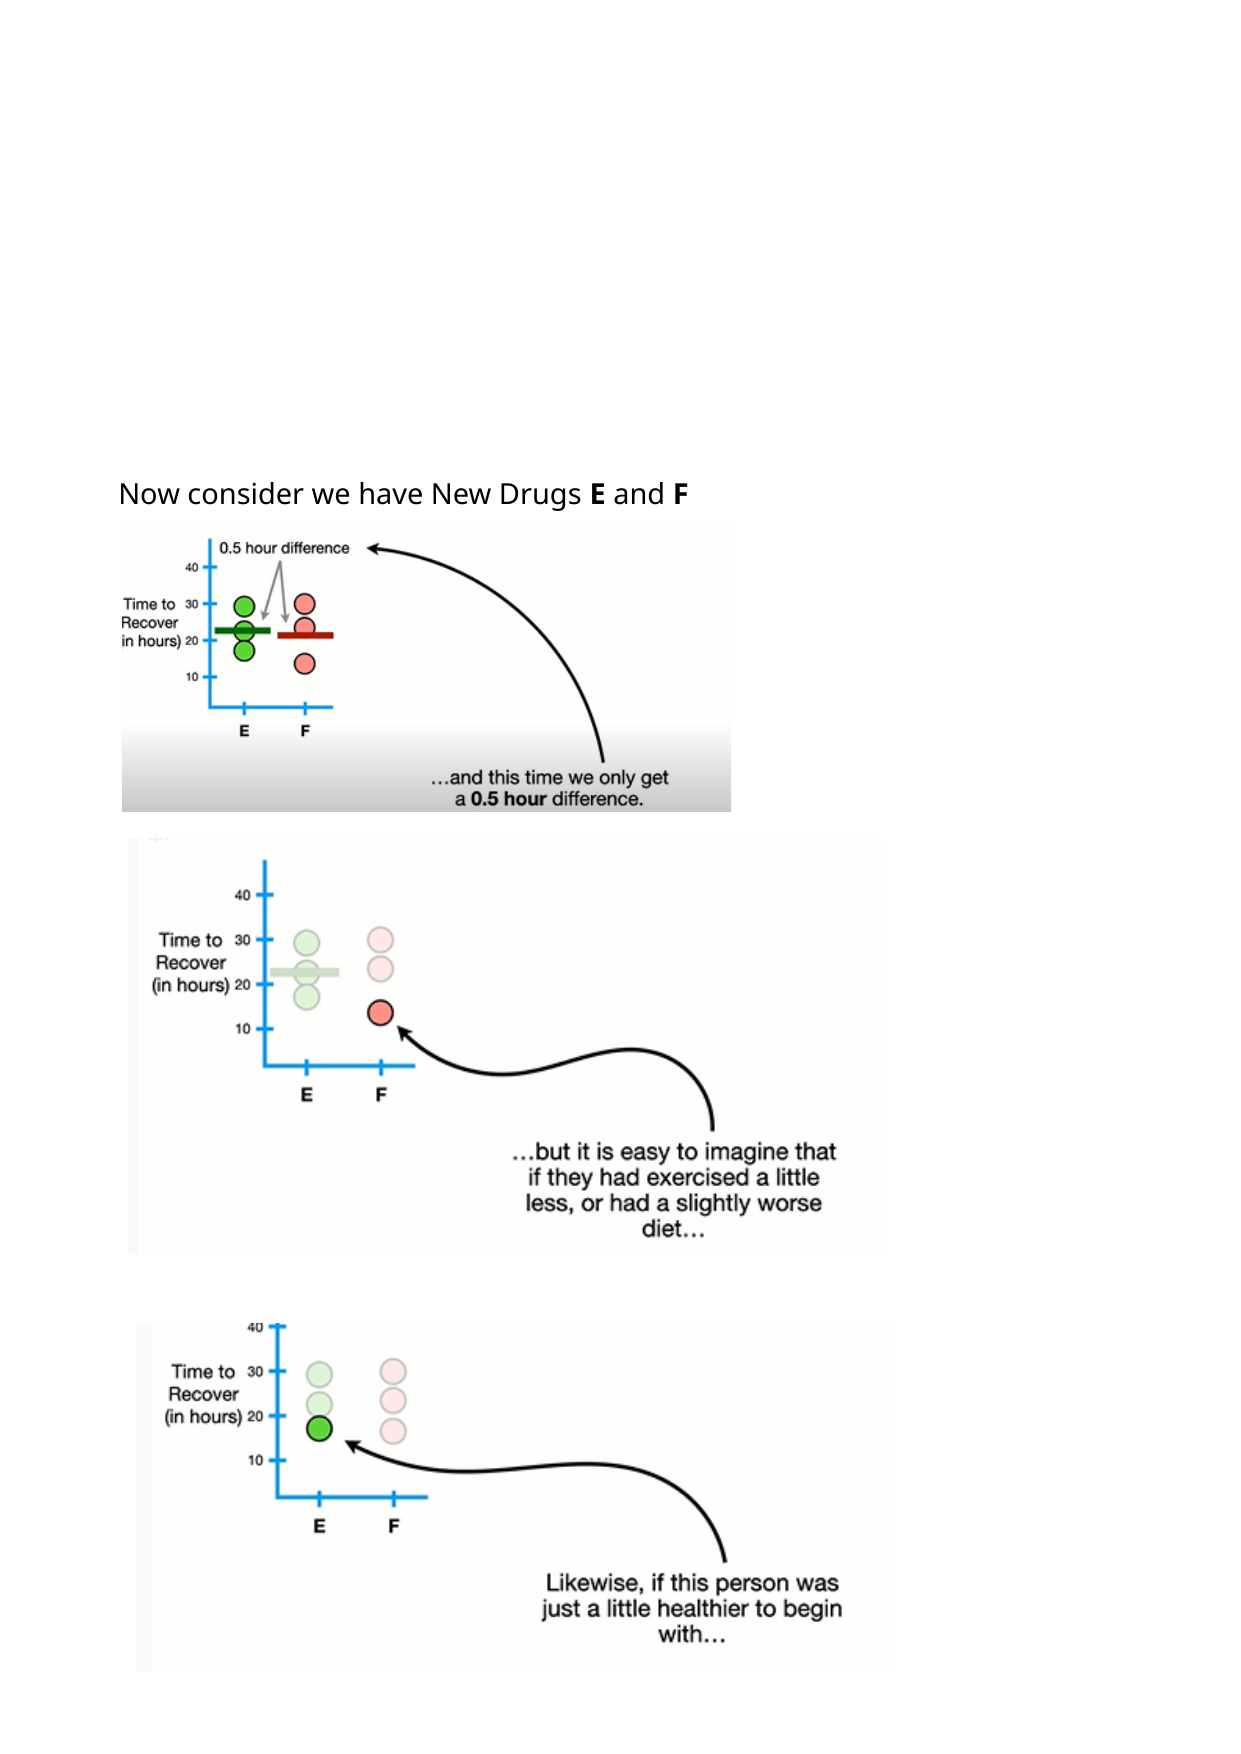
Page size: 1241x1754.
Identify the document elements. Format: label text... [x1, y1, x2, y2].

text Now consider we have New Drugs E and F [118, 473, 1122, 513]
picture [136, 1323, 892, 1672]
picture [128, 838, 884, 1255]
picture [122, 524, 732, 812]
